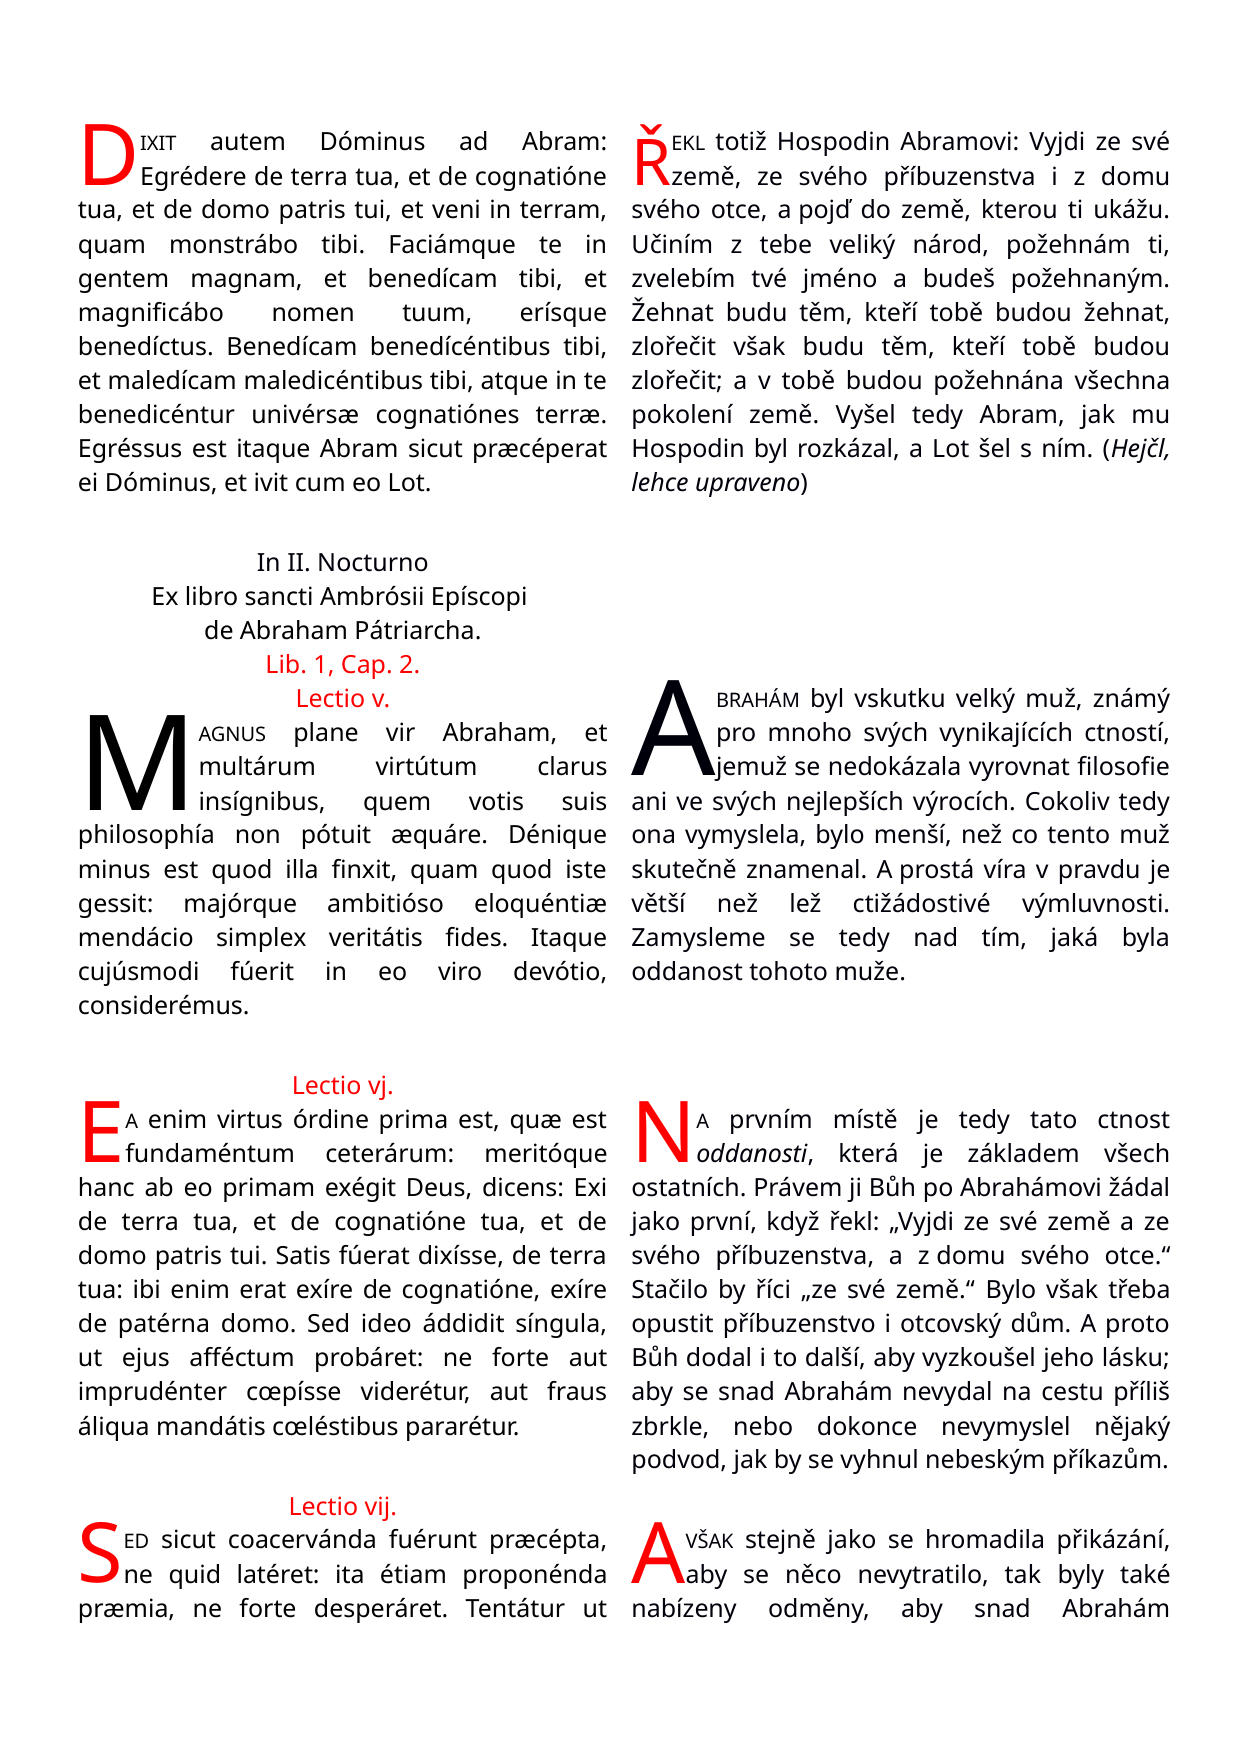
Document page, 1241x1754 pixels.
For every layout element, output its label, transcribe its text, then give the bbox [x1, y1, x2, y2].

table_cell Avšak stejně jako se hromadila přikázání, aby se něco nevytratilo, tak byly také nabízeny odměny, aby snad Abrahám [619, 1482, 1182, 1630]
table_cell Lectio vj. Ea enim virtus órdine prima est, quæ est fundaméntum ceterárum: meritóque hanc ab eo primam exégit Deus, dicens: Exi de terra tua, et de cognatióne tua, et de domo patris tui. Satis fúerat dixísse, de terra tua: ibi enim erat exíre de cognatióne, exíre de patérna domo. Sed ideo áddidit síngula, ut ejus afféctum probáret: ne forte aut imprudénter cœpísse viderétur, aut fraus áliqua mandátis cœléstibus pararétur. [66, 1062, 619, 1482]
table_cell In II. Nocturno Ex libro sancti Ambrósii Epíscopi de Abraham Pátriarcha. Lib. 1, Cap. 2. Lectio v. Magnus plane vir Abraham, et multárum virtútum clarus insígnibus, quem votis suis philosophía non pótuit æquáre. Dénique minus est quod illa finxit, quam quod iste gessit: majórque ambitióso eloquéntiæ mendácio simplex veritátis fides. Itaque cujúsmodi fúerit in eo viro devótio, considerémus. [66, 539, 619, 1062]
table_cell Řekl totiž Hospodin Abramovi: Vyjdi ze své země, ze svého příbuzenstva i z domu svého otce, a pojď do země, kterou ti ukážu. Učiním z tebe veliký národ, požehnám ti, zvelebím tvé jméno a budeš požehnaným. Žehnat budu těm, kteří tobě budou žehnat, zlořečit však budu těm, kteří tobě budou zlořečit; a v tobě budou požehnána všechna pokolení země. Vyšel tedy Abram, jak mu Hospodin byl rozkázal, a Lot šel s ním. (Hejčl, lehce upraveno) [619, 118, 1182, 539]
table_cell Dixit autem Dóminus ad Abram: Egrédere de terra tua, et de cognatióne tua, et de domo patris tui, et veni in terram, quam monstrábo tibi. Faciámque te in gentem magnam, et benedícam tibi, et magnificábo nomen tuum, erísque benedíctus. Benedícam benedícéntibus tibi, et maledícam maledicéntibus tibi, atque in te benedicéntur univérsæ cognatiónes terræ. Egréssus est itaque Abram sicut præcéperat ei Dóminus, et ivit cum eo Lot. [66, 118, 619, 539]
table_cell Na prvním místě je tedy tato ctnost oddanosti, která je základem všech ostatních. Právem ji Bůh po Abrahámovi žádal jako první, když řekl: „Vyjdi ze své země a ze svého příbuzenstva, a z domu svého otce.“ Stačilo by říci „ze své země.“ Bylo však třeba opustit příbuzenstvo i otcovský dům. A proto Bůh dodal i to další, aby vyzkoušel jeho lásku; aby se snad Abrahám nevydal na cestu příliš zbrkle, nebo dokonce nevymyslel nějaký podvod, jak by se vyhnul nebeským příkazům. [619, 1062, 1182, 1482]
table_cell Abrahám byl vskutku velký muž, známý pro mnoho svých vynikajících ctností, jemuž se nedokázala vyrovnat filosofie ani ve svých nejlepších výrocích. Cokoliv tedy ona vymyslela, bylo menší, než co tento muž skutečně znamenal. A prostá víra v pravdu je větší než lež ctižádostivé výmluvnosti. Zamysleme se tedy nad tím, jaká byla oddanost tohoto muže. [619, 539, 1182, 1062]
table_cell Lectio vij. Sed sicut coacervánda fuérunt præcépta, ne quid latéret: ita étiam proponénda præmia, ne forte desperáret. Tentátur ut [66, 1482, 619, 1630]
